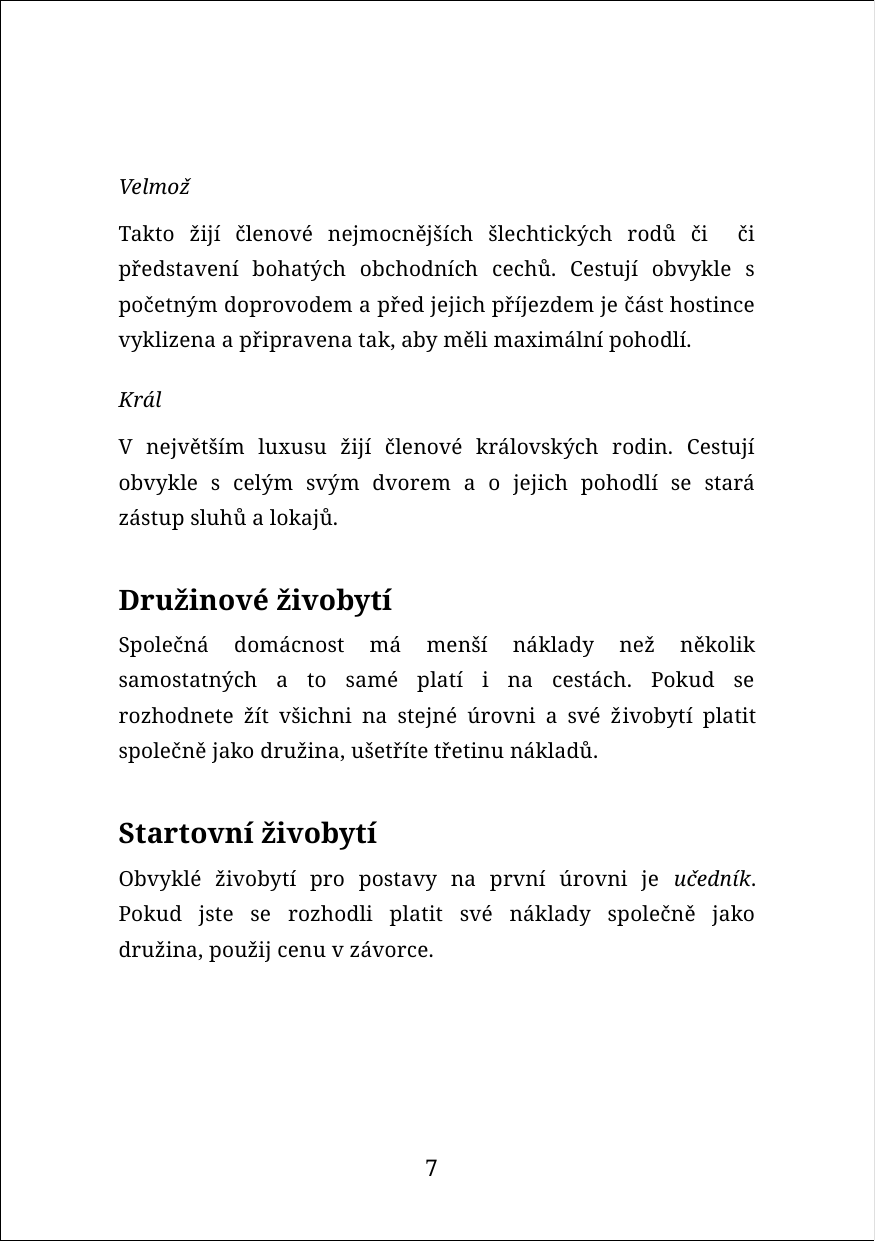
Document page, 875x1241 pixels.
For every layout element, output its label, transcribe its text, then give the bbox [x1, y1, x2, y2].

text Společná domácnost má menší náklady než několik samostatných a to samé platí i na cestách. Pokud se rozhodnete žít všichni na stejné úrovni a své živobytí platit společně jako družina, ušetříte třetinu nákladů. [118, 630, 756, 765]
text Král [118, 385, 756, 413]
text Obvyklé živobytí pro postavy na první úrovni je učedník. Pokud jste se rozhodli platit své náklady společně jako družina, použij cenu v závorce. [118, 864, 756, 963]
text Takto žijí členové nejmocnějších šlechtických rodů či či představení bohatých obchodních cechů. Cestují obvykle s početným doprovodem a před jejich příjezdem je část hostince vyklizena a připravena tak, aby měli maximální pohodlí. [118, 219, 756, 354]
subtitle Družinové živobytí [118, 580, 756, 618]
subtitle Startovní živobytí [118, 813, 756, 852]
text Velmož [118, 172, 756, 200]
text V největším luxusu žijí členové královských rodin. Cestují obvykle s celým svým dvorem a o jejich pohodlí se stará zástup sluhů a lokajů. [118, 432, 756, 532]
